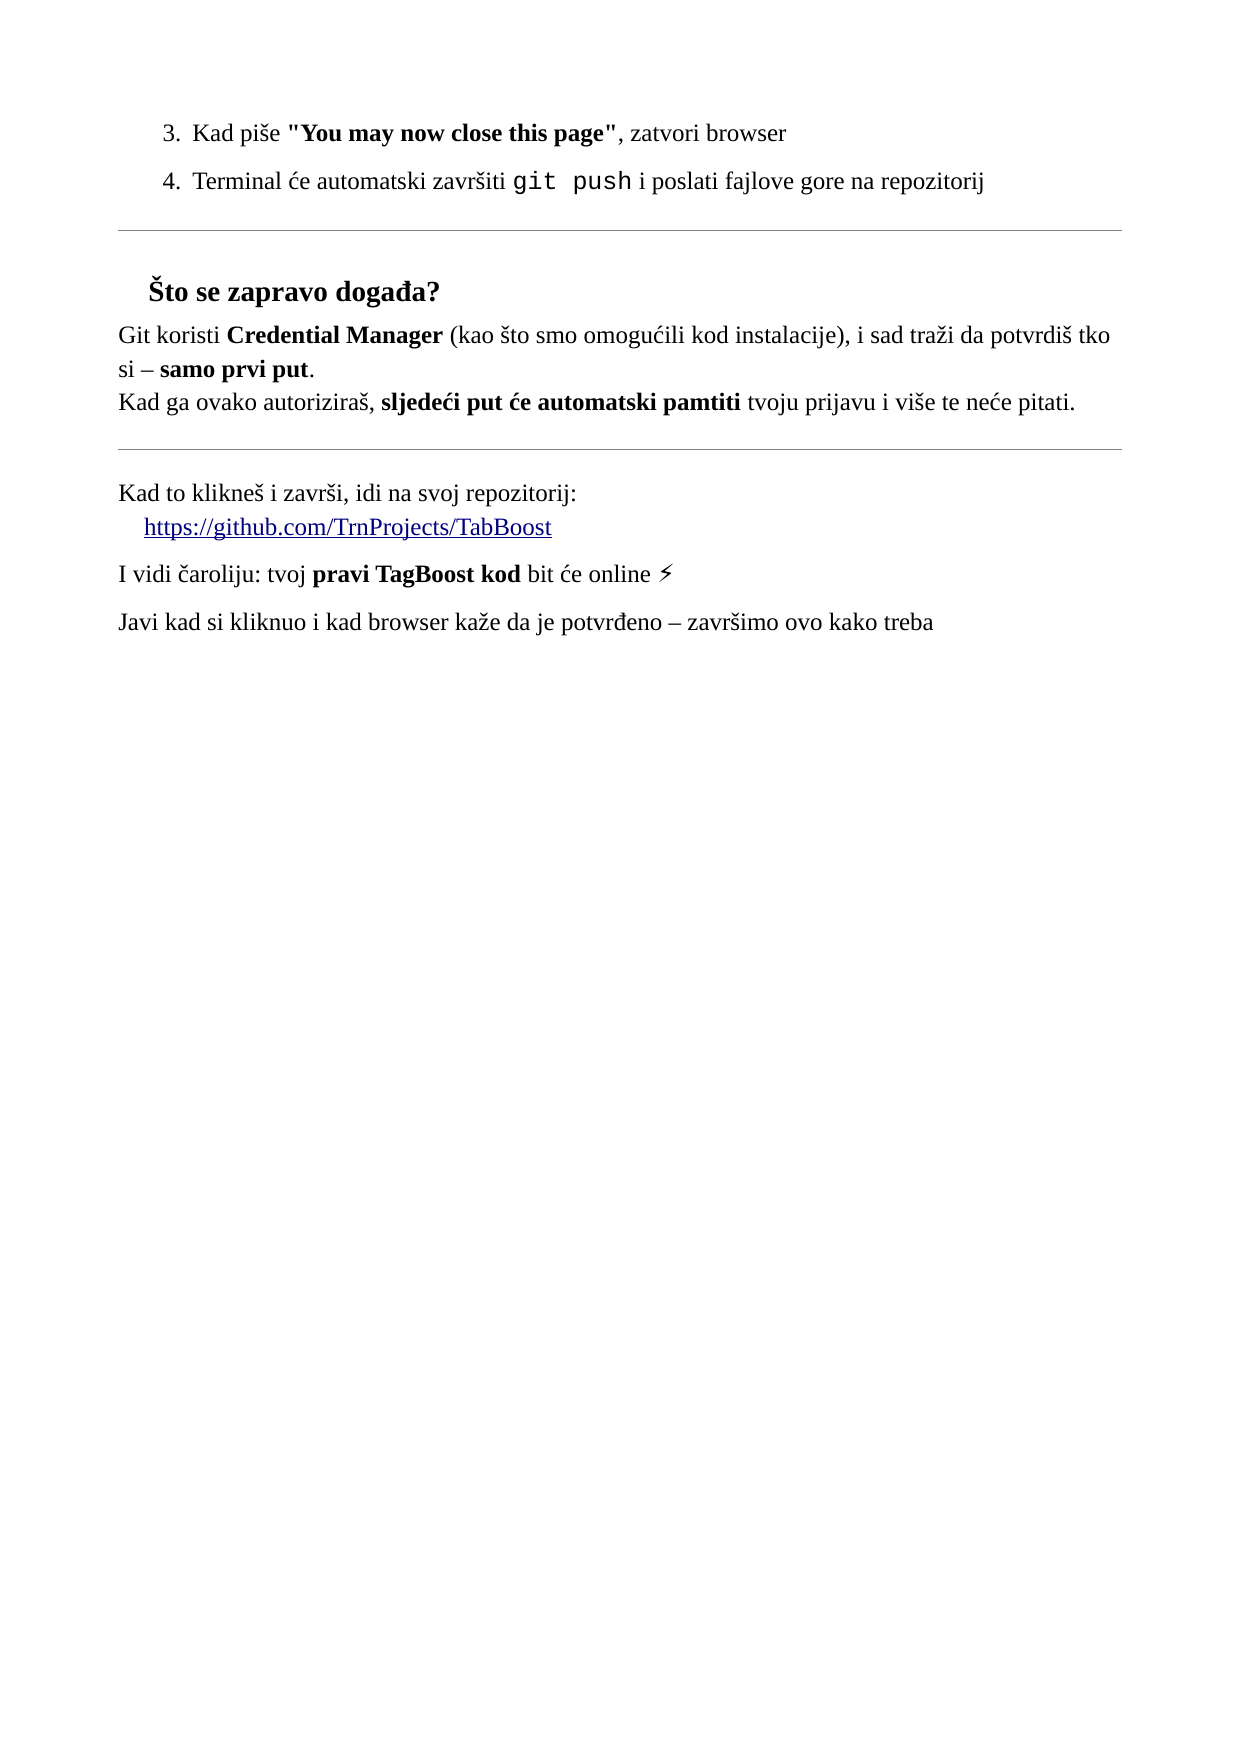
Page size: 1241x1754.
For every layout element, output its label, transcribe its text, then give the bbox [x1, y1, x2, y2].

text Javi kad si kliknuo i kad browser kaže da je potvrđeno – završimo ovo kako treba 🚀 [118, 607, 1122, 636]
text Git koristi Credential Manager (kao što smo omogućili kod instalacije), i sad traži da potvrdiš tko si – samo prvi put. Kad ga ovako autoriziraš, sljedeći put će automatski pamtiti tvoju prijavu i više te neće pitati. [118, 321, 1122, 415]
list Terminal će automatski završiti git push i poslati fajlove gore na repozitorij [162, 166, 1122, 197]
text Kad to klikneš i završi, idi na svoj repozitorij: 🔗 https://github.com/TrnProjects/TabBoost [118, 478, 1122, 540]
subtitle 🧠 Što se zapravo događa? [118, 274, 1122, 308]
list Kad piše "You may now close this page", zatvori browser [162, 118, 1122, 147]
text I vidi čaroliju: tvoj pravi TagBoost kod bit će online 🧠⚡ [118, 559, 1122, 588]
